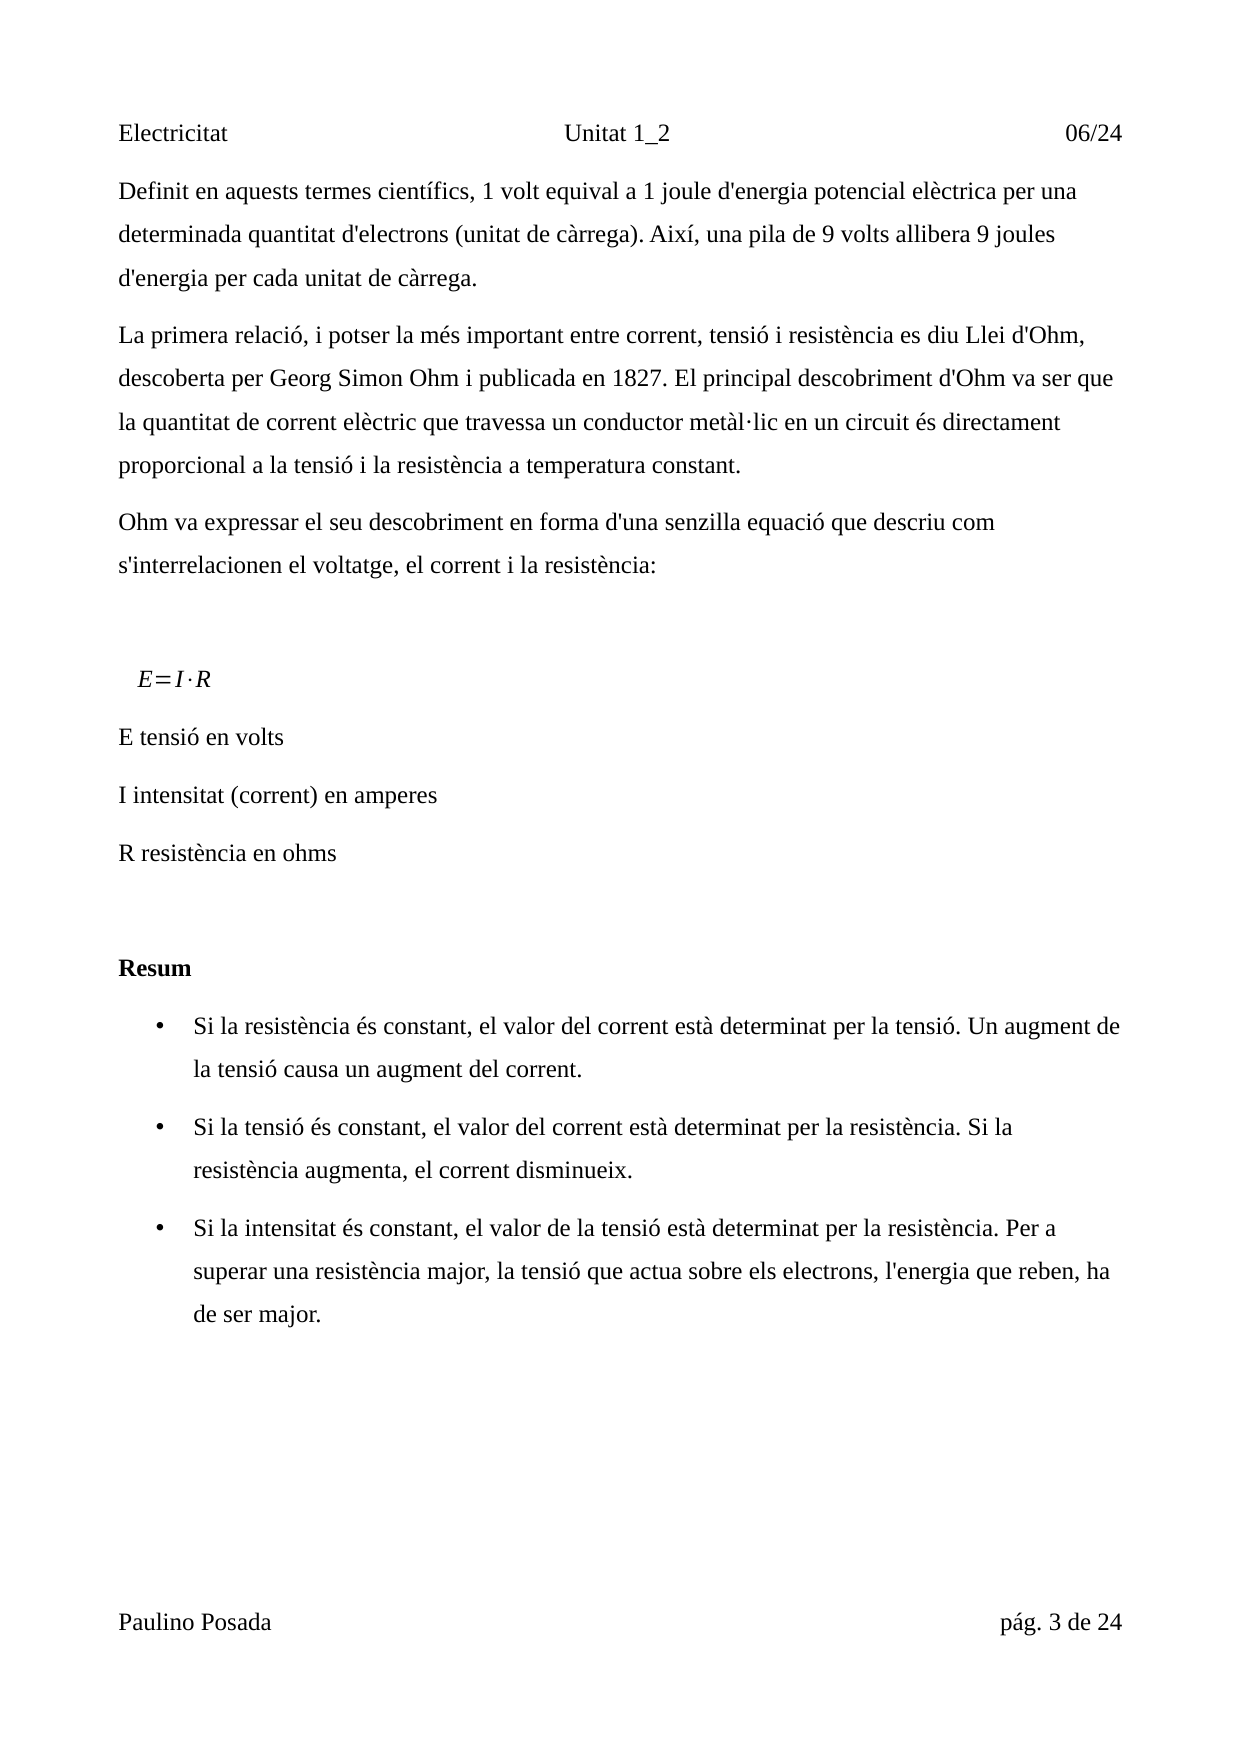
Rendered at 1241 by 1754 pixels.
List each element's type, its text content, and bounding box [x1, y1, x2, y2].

text Definit en aquests termes científics, 1 volt equival a 1 joule d'energia potencial elèctrica per una determinada quantitat d'electrons (unitat de càrrega). Així, una pila de 9 volts allibera 9 joules d'energia per cada unitat de càrrega. [118, 176, 1122, 291]
text Ohm va expressar el seu descobriment en forma d'una senzilla equació que descriu com s'interrelacionen el voltatge, el corrent i la resistència: [118, 507, 1122, 579]
list Si la resistència és constant, el valor del corrent està determinat per la tensió. Un augment de la tensió causa un augment del corrent. [156, 1011, 1122, 1083]
text I intensitat (corrent) en amperes [118, 780, 1122, 809]
text Resum [118, 953, 1122, 982]
text R resistència en ohms [118, 838, 1122, 867]
text E tensió en volts [118, 722, 1122, 751]
list Si la tensió és constant, el valor del corrent està determinat per la resistència. Si la resistència augmenta, el corrent disminueix. [156, 1112, 1122, 1184]
text La primera relació, i potser la més important entre corrent, tensió i resistència es diu Llei d'Ohm, descoberta per Georg Simon Ohm i publicada en 1827. El principal descobriment d'Ohm va ser que la quantitat de corrent elèctric que travessa un conductor metàl·lic en un circuit és directament proporcional a la tensió i la resistència a temperatura constant. [118, 320, 1122, 478]
list Si la intensitat és constant, el valor de la tensió està determinat per la resistència. Per a superar una resistència major, la tensió que actua sobre els electrons, l'energia que reben, ha de ser major. [156, 1213, 1122, 1328]
